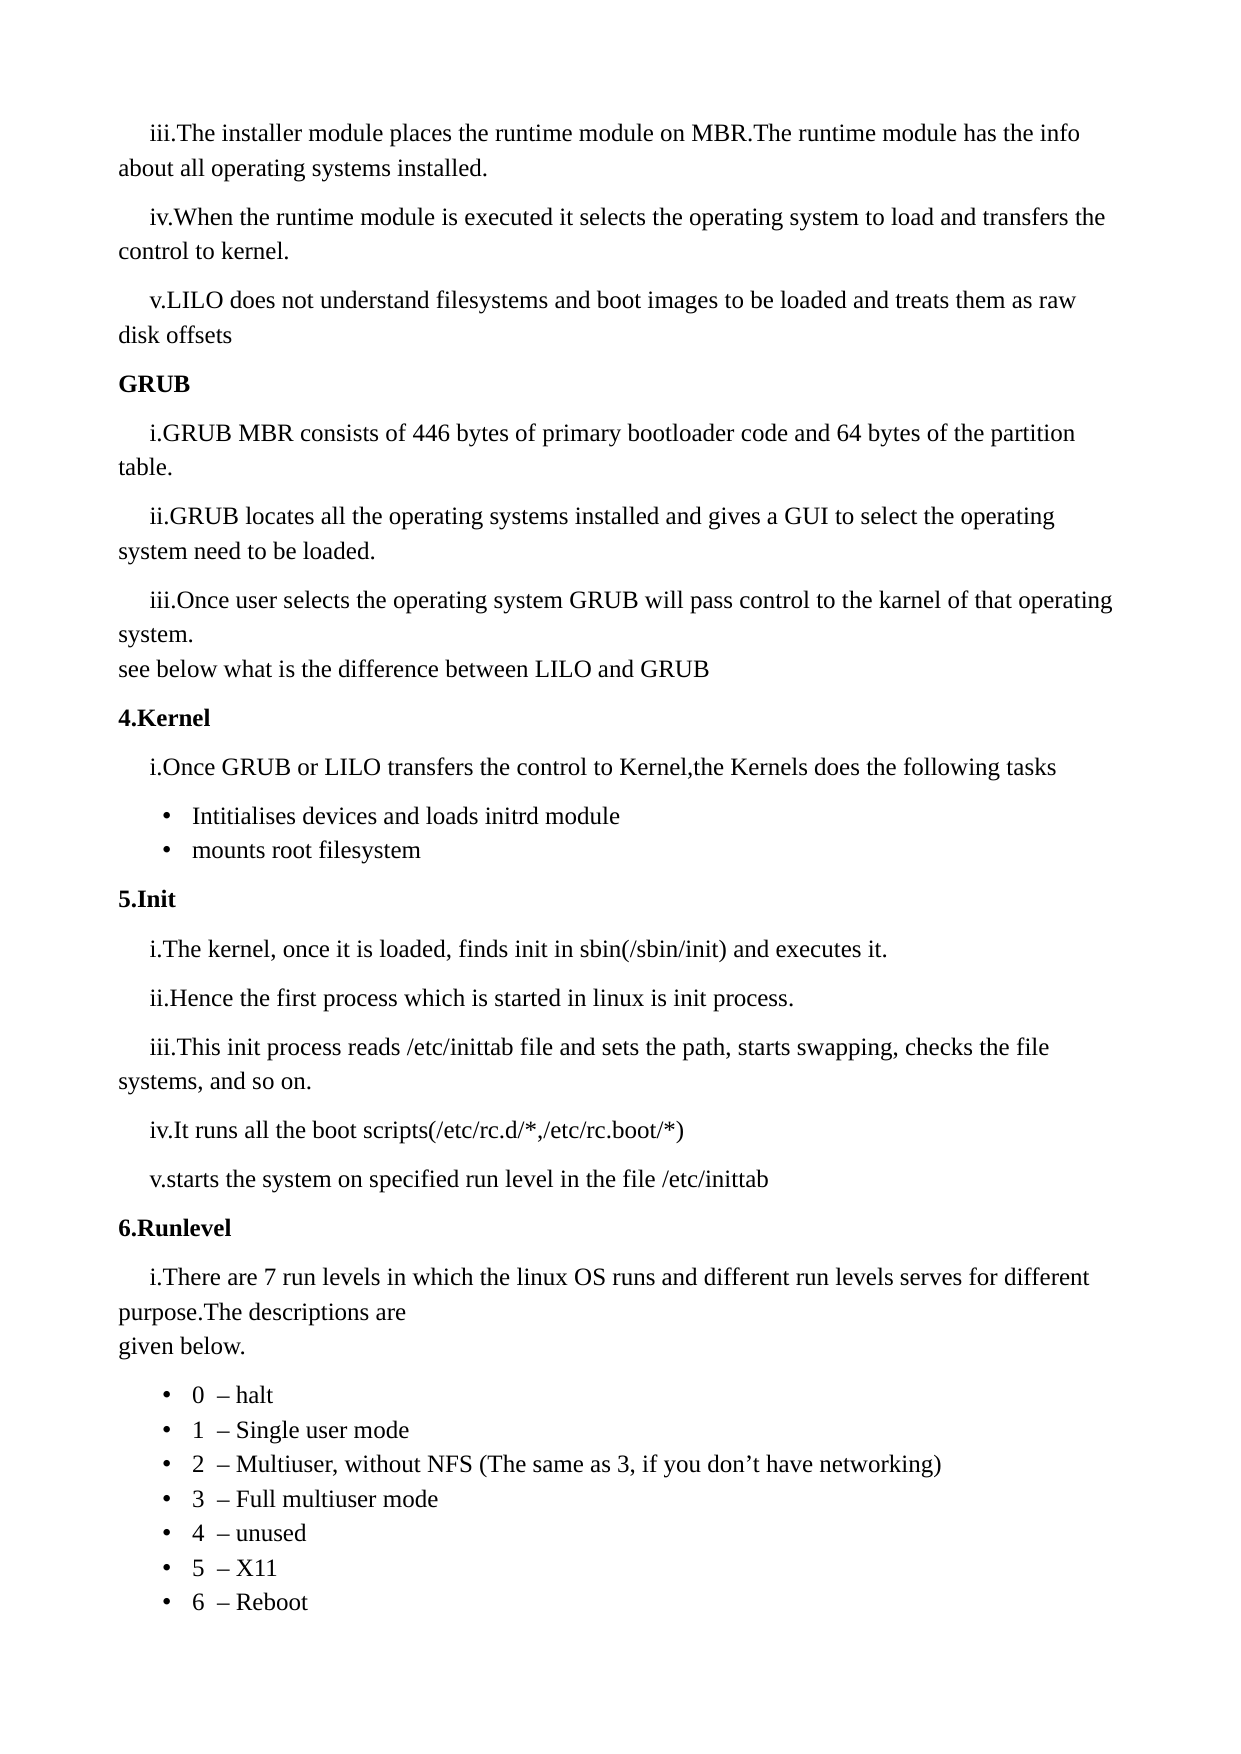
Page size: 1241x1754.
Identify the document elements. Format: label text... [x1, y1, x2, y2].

list mounts root filesystem [162, 836, 1122, 864]
text ii.Hence the first process which is started in linux is init process. [118, 983, 1122, 1011]
text iv.It runs all the boot scripts(/etc/rc.d/*,/etc/rc.boot/*) [118, 1115, 1122, 1144]
text 6.Runlevel [118, 1213, 1122, 1242]
list 4 – unused [162, 1518, 1122, 1547]
list 5 – X11 [162, 1553, 1122, 1582]
text i.GRUB MBR consists of 446 bytes of primary bootloader code and 64 bytes of the partition table. [118, 418, 1122, 481]
text ii.GRUB locates all the operating systems installed and gives a GUI to select the operating system need to be loaded. [118, 501, 1122, 564]
list 3 – Full multiuser mode [162, 1484, 1122, 1513]
text v.starts the system on specified run level in the file /etc/inittab [118, 1164, 1122, 1193]
text iii.Once user selects the operating system GRUB will pass control to the karnel of that operating system. see below what is the difference between LILO and GRUB [118, 585, 1122, 683]
text 4.Kernel [118, 703, 1122, 732]
list 6 – Reboot [162, 1587, 1122, 1616]
text GRUB [118, 369, 1122, 397]
text i.There are 7 run levels in which the linux OS runs and different run levels serves for different purpose.The descriptions are given below. [118, 1262, 1122, 1360]
list 1 – Single user mode [162, 1415, 1122, 1444]
list 2 – Multiuser, without NFS (The same as 3, if you don’t have networking) [162, 1449, 1122, 1478]
text i.The kernel, once it is loaded, finds init in sbin(/sbin/init) and executes it. [118, 934, 1122, 962]
text v.LILO does not understand filesystems and boot images to be loaded and treats them as raw disk offsets [118, 285, 1122, 348]
text iii.This init process reads /etc/inittab file and sets the path, starts swapping, checks the file systems, and so on. [118, 1032, 1122, 1095]
text 5.Init [118, 884, 1122, 913]
list Intitialises devices and loads initrd module [162, 801, 1122, 830]
list 0 – halt [162, 1381, 1122, 1409]
text iv.When the runtime module is executed it selects the operating system to load and transfers the control to kernel. [118, 202, 1122, 265]
text iii.The installer module places the runtime module on MBR.The runtime module has the info about all operating systems installed. [118, 118, 1122, 181]
text i.Once GRUB or LILO transfers the control to Kernel,the Kernels does the following tasks [118, 752, 1122, 781]
